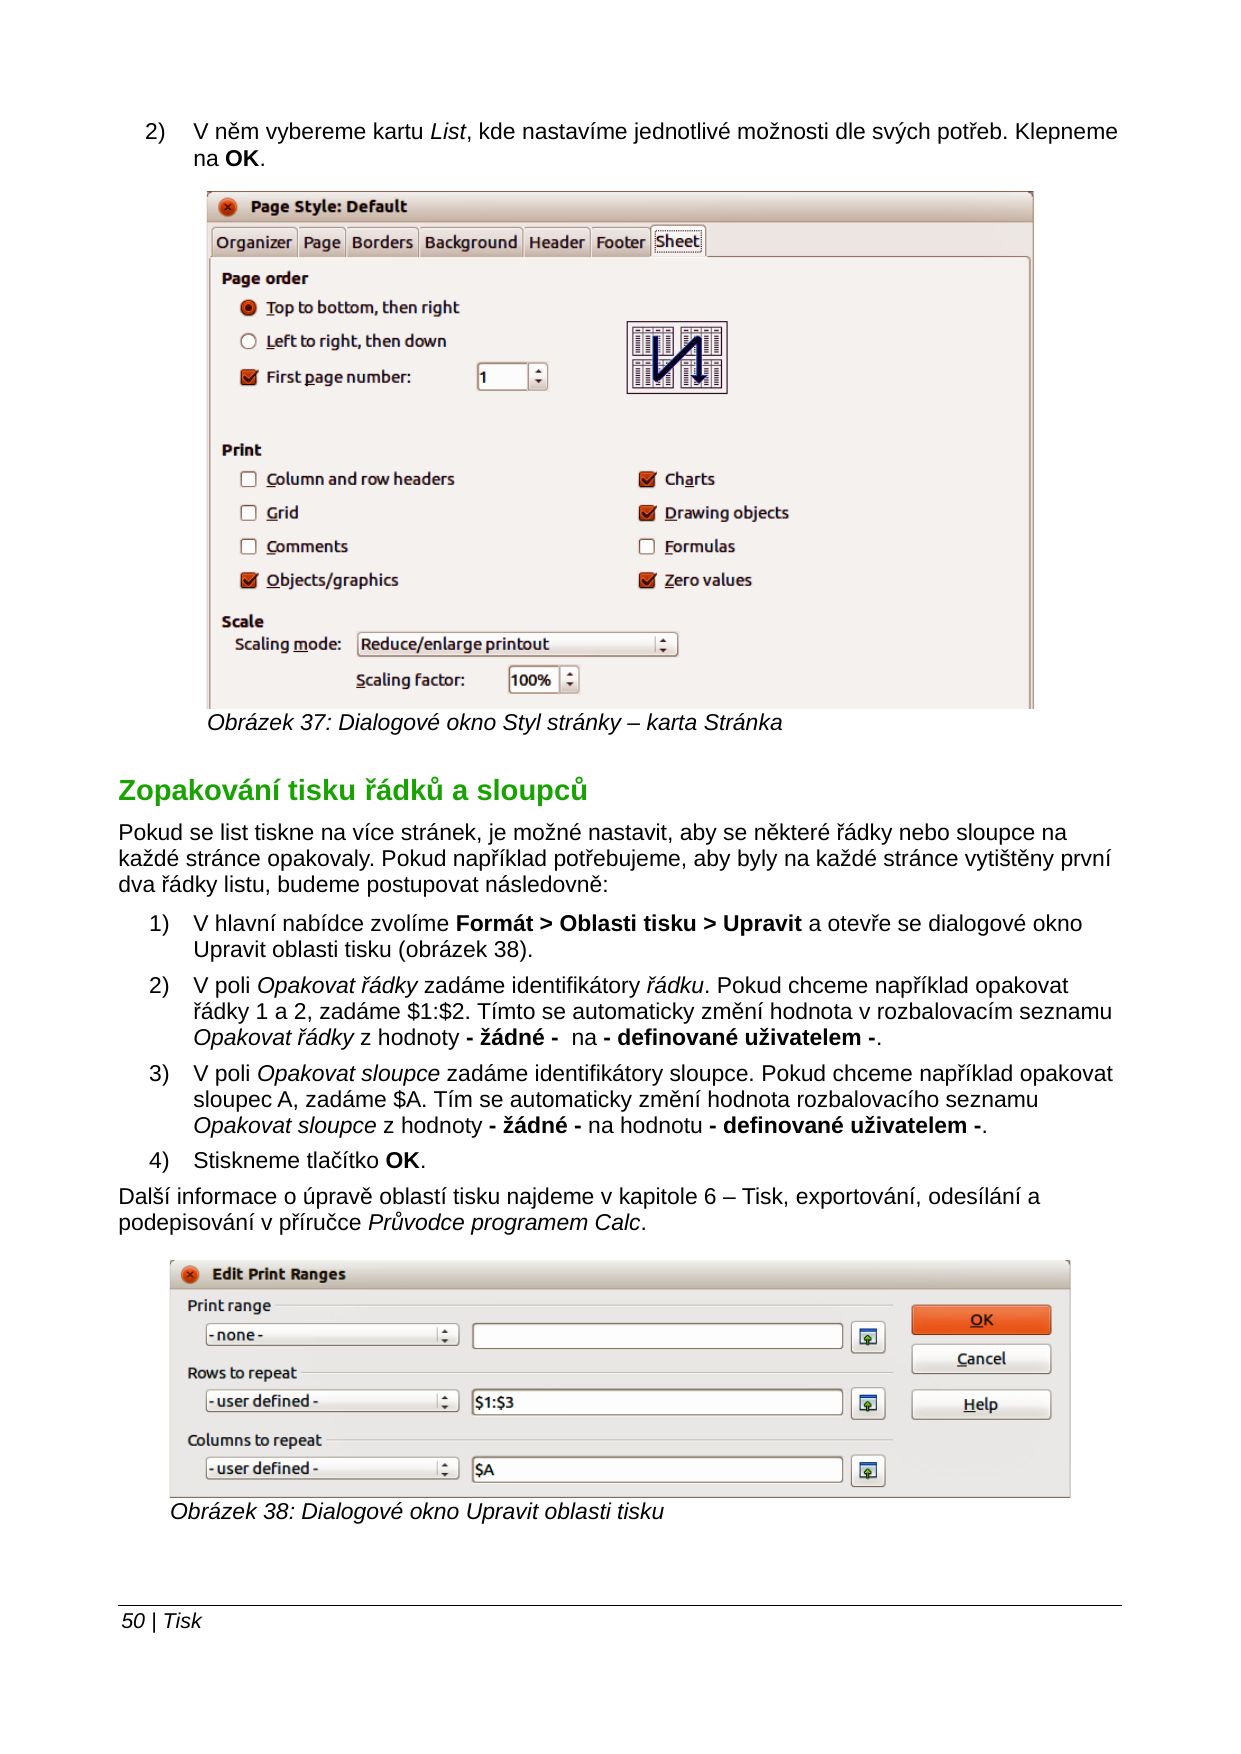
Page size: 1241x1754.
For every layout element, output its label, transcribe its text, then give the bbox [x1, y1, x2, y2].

list V hlavní nabídce zvolíme Formát > Oblasti tisku > Upravit a otevře se dialogové okno Upravit oblasti tisku (obrázek 38). [169, 910, 1122, 963]
list V poli Opakovat řádky zadáme identifikátory řádku. Pokud chceme například opakovat řádky 1 a 2, zadáme $1:$2. Tímto se automaticky změní hodnota v rozbalovacím seznamu Opakovat řádky z hodnoty - žádné - na - definované uživatelem -. [169, 972, 1122, 1051]
text Obrázek 38: Dialogové okno Upravit oblasti tisku [170, 1498, 1070, 1524]
subtitle Zopakování tisku řádků a sloupců [118, 773, 1122, 807]
text Další informace o úpravě oblastí tisku najdeme v kapitole 6 – Tisk, exportování, odesílání a podepisování v příručce Průvodce programem Calc. [118, 1183, 1122, 1235]
picture [206, 191, 1034, 709]
list Stiskneme tlačítko OK. [169, 1147, 1122, 1174]
text Pokud se list tiskne na více stránek, je možné nastavit, aby se některé řádky nebo sloupce na každé stránce opakovaly. Pokud například potřebujeme, aby byly na každé stránce vytištěny první dva řádky listu, budeme postupovat následovně: [118, 818, 1122, 898]
text Obrázek 37: Dialogové okno Styl stránky – karta Stránka [207, 709, 1033, 735]
list V něm vybereme kartu List, kde nastavíme jednotlivé možnosti dle svých potřeb. Klepneme na OK. [165, 118, 1122, 171]
picture [169, 1260, 1071, 1498]
list V poli Opakovat sloupce zadáme identifikátory sloupce. Pokud chceme například opakovat sloupec A, zadáme $A. Tím se automaticky změní hodnota rozbalovacího seznamu Opakovat sloupce z hodnoty - žádné - na hodnotu - definované uživatelem -. [169, 1059, 1122, 1139]
